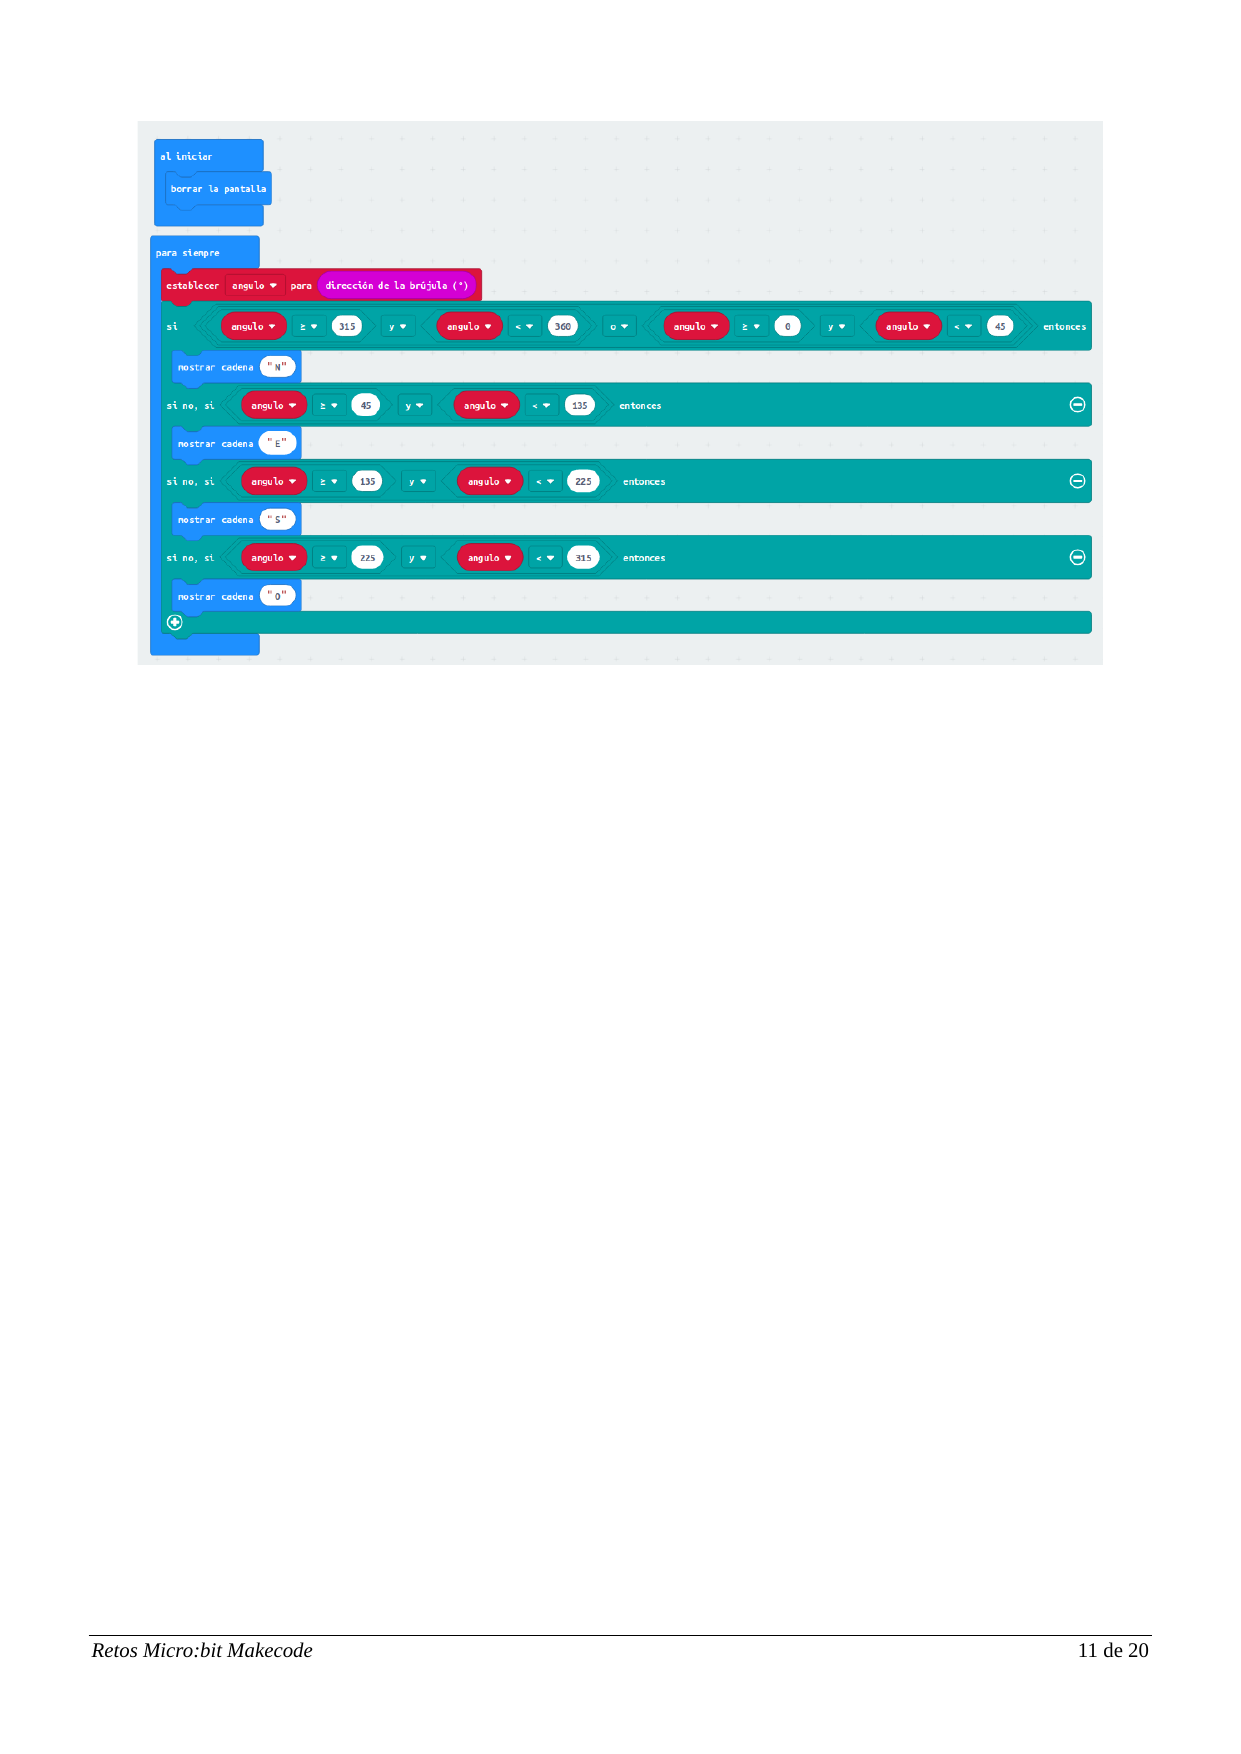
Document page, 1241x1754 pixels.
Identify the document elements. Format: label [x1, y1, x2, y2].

picture [137, 121, 1103, 665]
